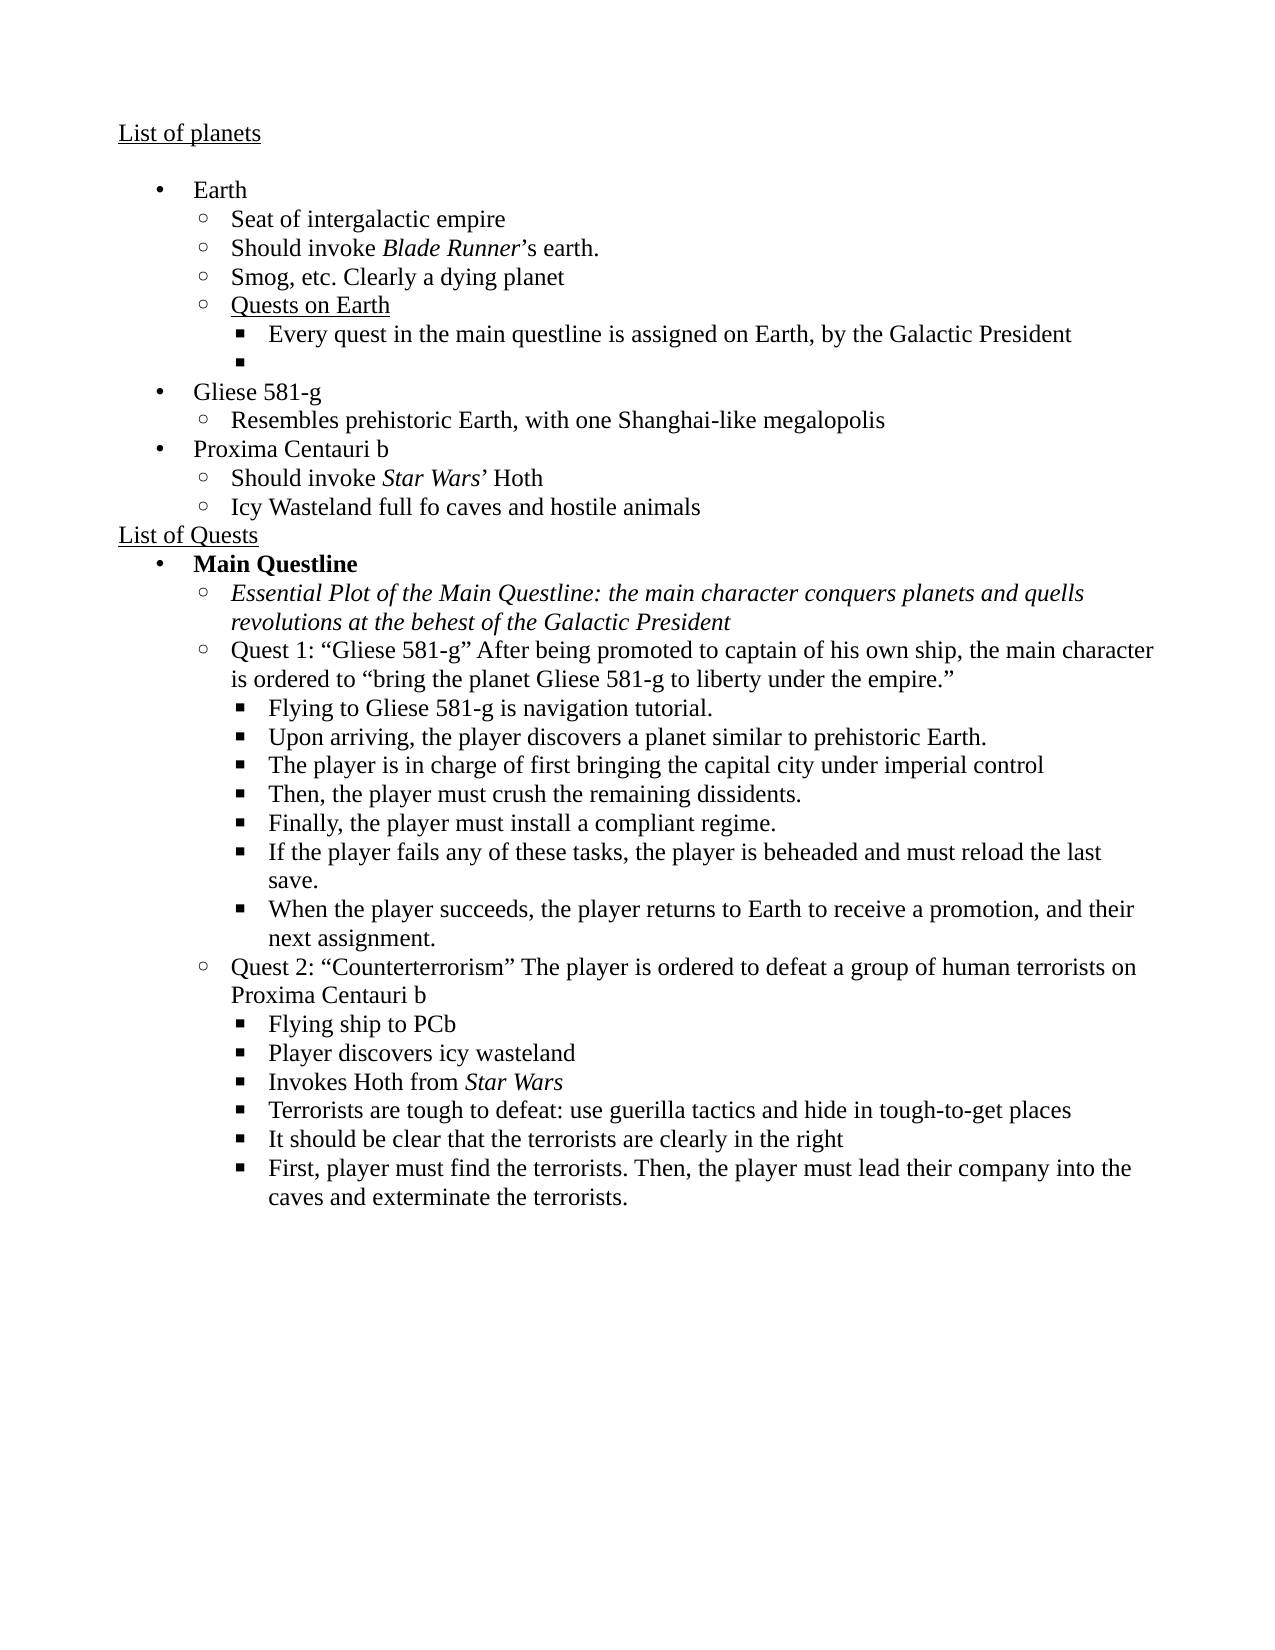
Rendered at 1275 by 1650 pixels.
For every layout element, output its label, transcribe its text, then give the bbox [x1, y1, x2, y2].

list Upon arriving, the player discovers a planet similar to prehistoric Earth. [231, 722, 1157, 751]
text List of planets [118, 118, 1157, 147]
list Then, the player must crush the remaining dissidents. [231, 779, 1157, 808]
list Smog, etc. Clearly a dying planet [193, 262, 1157, 291]
list Finally, the player must install a compliant regime. [231, 808, 1157, 837]
list If the player fails any of these tasks, the player is beheaded and must reload the last save. [231, 837, 1157, 894]
list Should invoke Star Wars’ Hoth [193, 463, 1157, 492]
list Resembles prehistoric Earth, with one Shanghai-like megalopolis [193, 406, 1157, 434]
list Should invoke Blade Runner’s earth. [193, 233, 1157, 262]
list Proxima Centauri b [156, 434, 1157, 463]
list Flying ship to PCb [231, 1009, 1157, 1038]
list Terrorists are tough to defeat: use guerilla tactics and hide in tough-to-get places [231, 1096, 1157, 1124]
list When the player succeeds, the player returns to Earth to receive a promotion, and their next assignment. [231, 894, 1157, 952]
list It should be clear that the terrorists are clearly in the right [231, 1124, 1157, 1153]
list The player is in charge of first bringing the capital city under imperial control [231, 751, 1157, 779]
list Main Questline [156, 549, 1157, 578]
text List of Quests [118, 521, 1157, 549]
list Seat of intergalactic empire [193, 204, 1157, 233]
list Quest 2: “Counterterrorism” The player is ordered to defeat a group of human terrorists on Proxima Centauri b [193, 952, 1157, 1009]
list First, player must find the terrorists. Then, the player must lead their company into the caves and exterminate the terrorists. [231, 1153, 1157, 1211]
list Flying to Gliese 581-g is navigation tutorial. [231, 693, 1157, 722]
list Gliese 581-g [156, 377, 1157, 406]
list Every quest in the main questline is assigned on Earth, by the Galactic President [231, 319, 1157, 348]
list Player discovers icy wasteland [231, 1038, 1157, 1067]
list Essential Plot of the Main Questline: the main character conquers planets and quells revolutions at the behest of the Galactic President [193, 578, 1157, 636]
list Quests on Earth [193, 291, 1157, 319]
list Earth [156, 176, 1157, 204]
list Icy Wasteland full fo caves and hostile animals [193, 492, 1157, 521]
list Invokes Hoth from Star Wars [231, 1067, 1157, 1096]
list Quest 1: “Gliese 581-g” After being promoted to captain of his own ship, the main character is ordered to “bring the planet Gliese 581-g to liberty under the empire.” [193, 636, 1157, 693]
